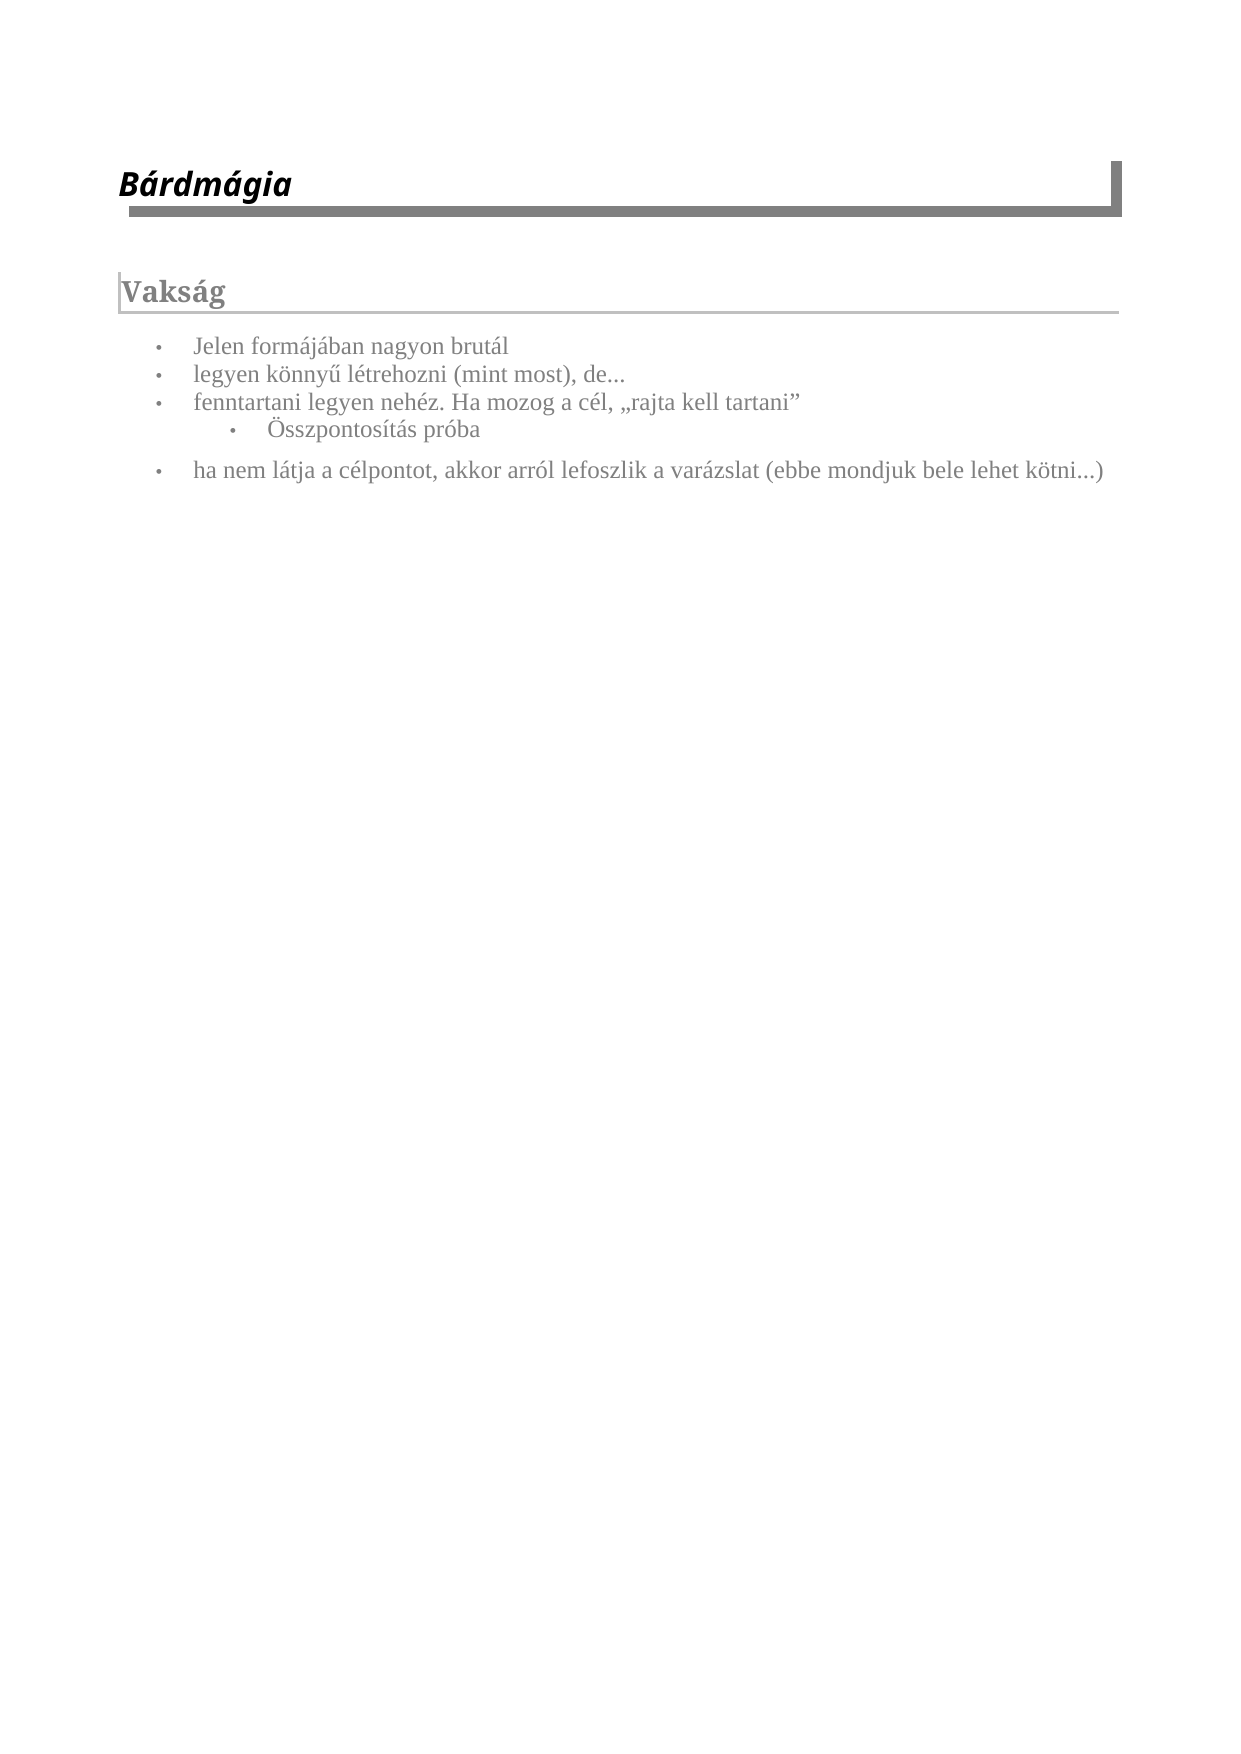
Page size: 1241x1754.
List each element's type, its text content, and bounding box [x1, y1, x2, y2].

subtitle Vakság [121, 272, 1122, 311]
list Jelen formájában nagyon brutál [156, 332, 1122, 360]
list fenntartani legyen nehéz. Ha mozog a cél, „rajta kell tartani” [156, 388, 1122, 416]
subtitle Bárdmágia [118, 161, 1111, 206]
list legyen könnyű létrehozni (mint most), de... [156, 360, 1122, 388]
list Összpontosítás próba [229, 416, 1122, 443]
list ha nem látja a célpontot, akkor arról lefoszlik a varázslat (ebbe mondjuk bele lehet kötni...) [156, 456, 1122, 483]
